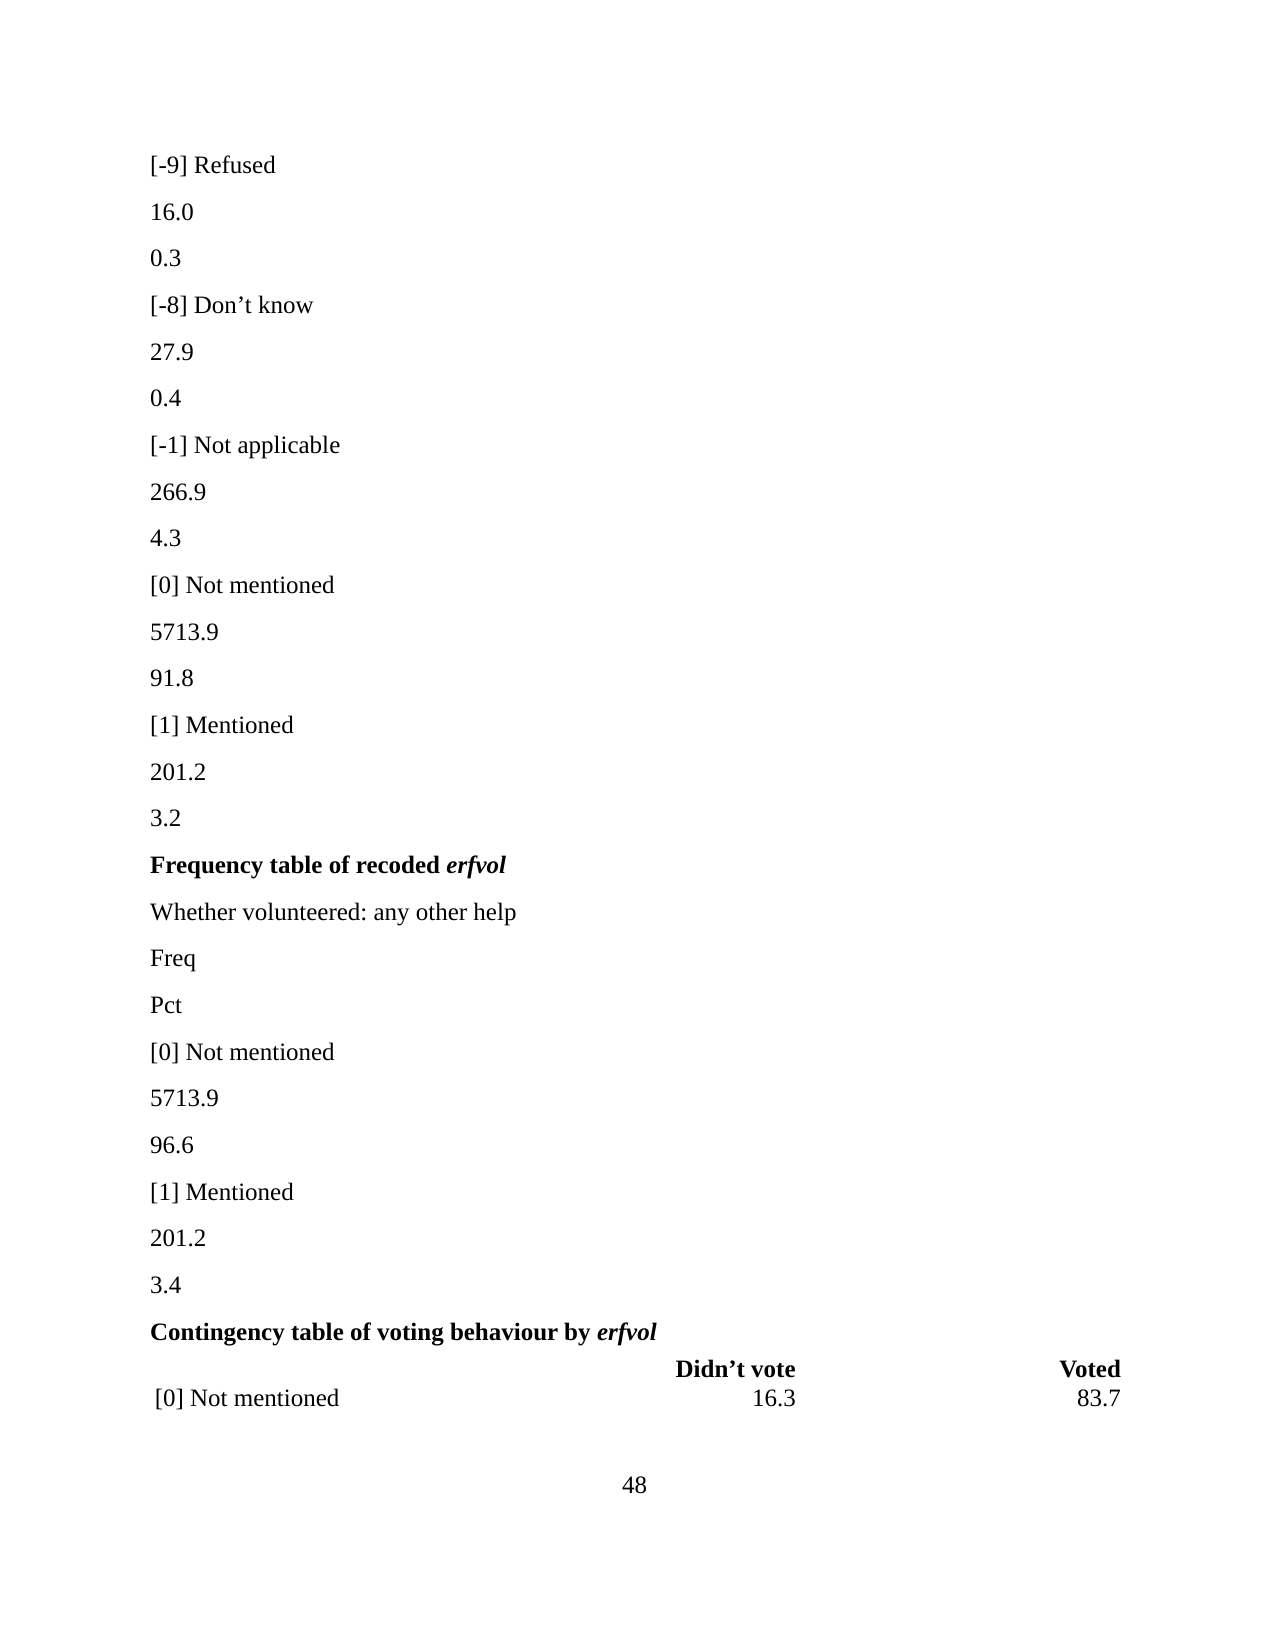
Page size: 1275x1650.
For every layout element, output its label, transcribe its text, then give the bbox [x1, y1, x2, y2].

text 0.4 [150, 383, 1125, 412]
text 3.4 [150, 1270, 1125, 1299]
text Frequency table of recoded erfvol [150, 850, 1125, 879]
table_header Voted [800, 1354, 1125, 1383]
text Whether volunteered: any other help [150, 897, 1125, 925]
text 5713.9 [150, 1083, 1125, 1112]
text [-8] Don’t know [150, 290, 1125, 319]
text 201.2 [150, 757, 1125, 785]
text 3.2 [150, 803, 1125, 832]
text [-1] Not applicable [150, 430, 1125, 459]
text 16.0 [150, 197, 1125, 225]
text Pct [150, 990, 1125, 1019]
table_header Didn’t vote [475, 1354, 800, 1383]
table_cell 16.3 [475, 1383, 800, 1412]
text [0] Not mentioned [150, 1037, 1125, 1065]
text 5713.9 [150, 617, 1125, 645]
text Freq [150, 943, 1125, 972]
text Contingency table of voting behaviour by erfvol [150, 1317, 1125, 1345]
text [0] Not mentioned [150, 570, 1125, 599]
text 266.9 [150, 477, 1125, 505]
table_cell [0] Not mentioned [150, 1383, 475, 1412]
table_header [150, 1354, 475, 1383]
table_cell 83.7 [800, 1383, 1125, 1412]
text [1] Mentioned [150, 1177, 1125, 1205]
text 4.3 [150, 523, 1125, 552]
text 0.3 [150, 243, 1125, 272]
text 91.8 [150, 663, 1125, 692]
text 201.2 [150, 1223, 1125, 1252]
text [1] Mentioned [150, 710, 1125, 739]
text 96.6 [150, 1130, 1125, 1159]
text [-9] Refused [150, 150, 1125, 179]
text 27.9 [150, 337, 1125, 365]
